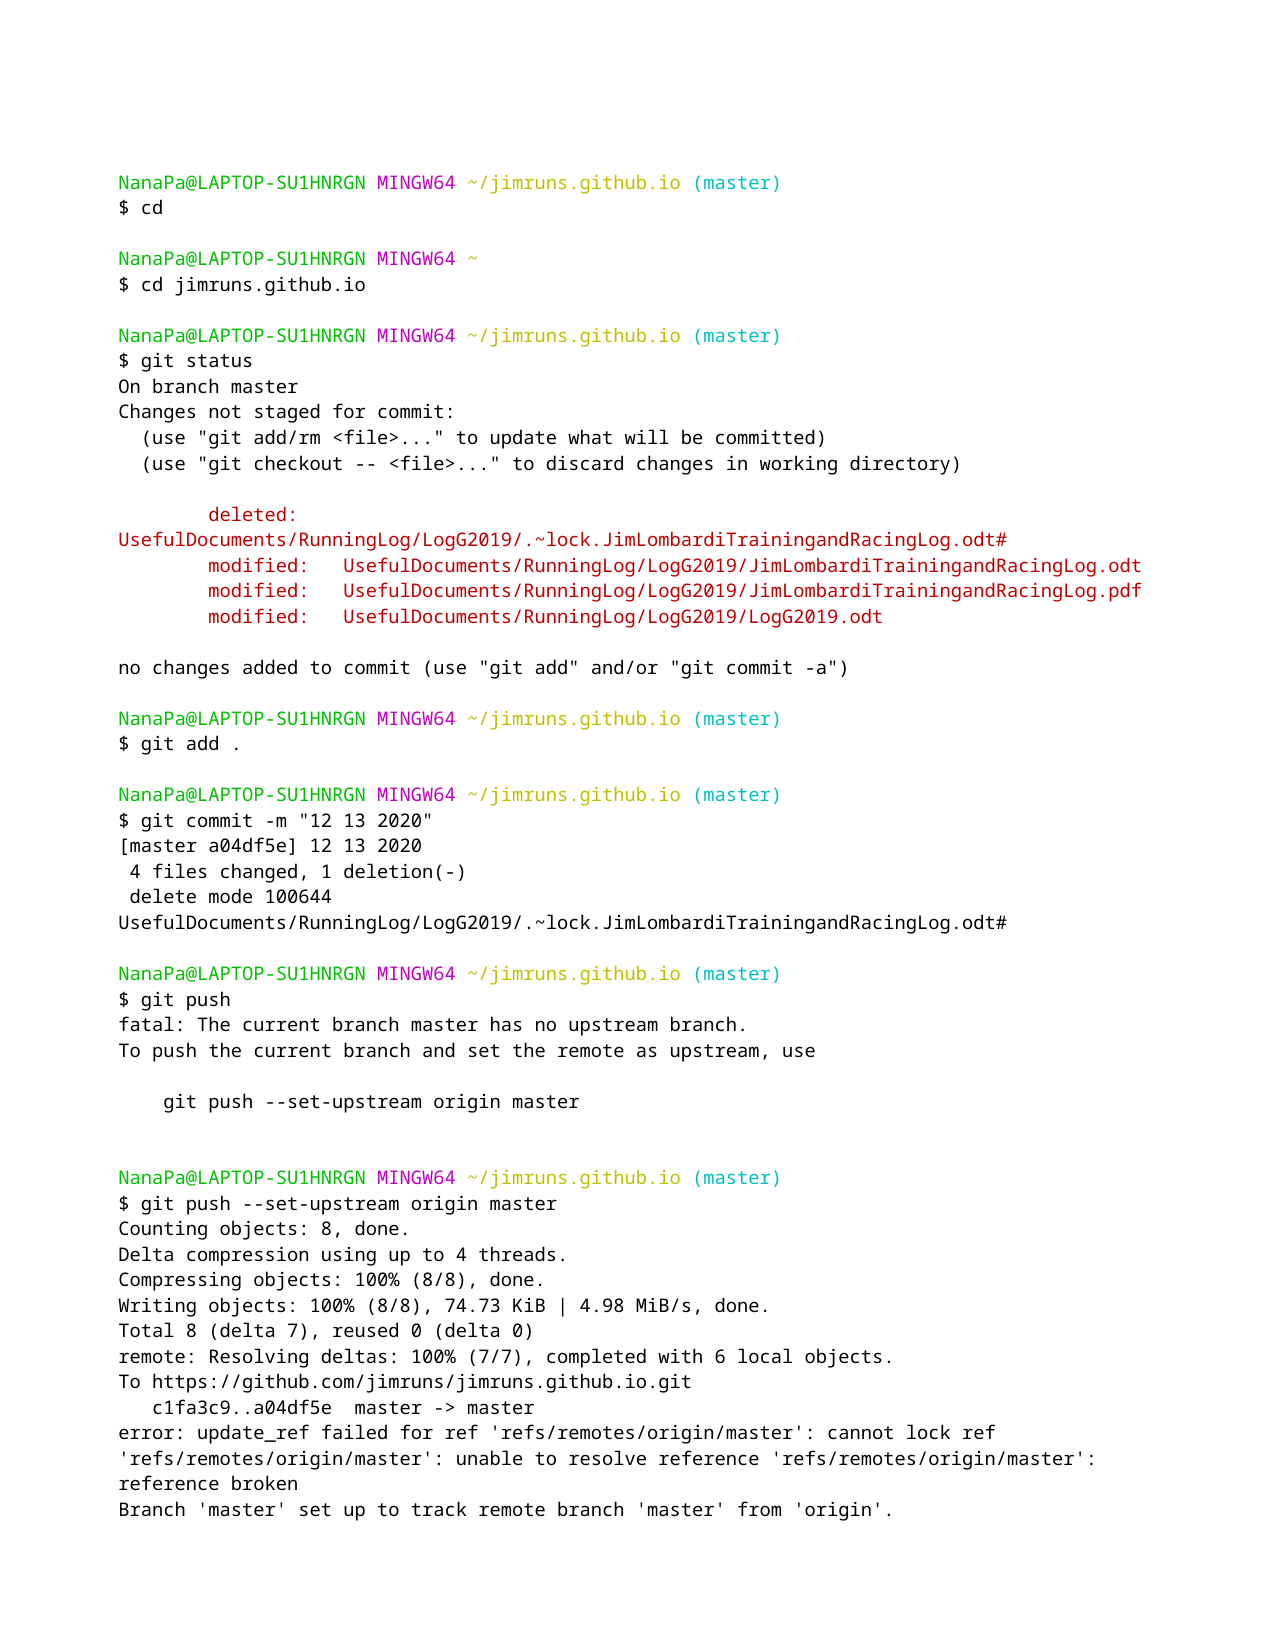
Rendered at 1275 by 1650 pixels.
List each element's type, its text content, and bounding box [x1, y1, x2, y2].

text no changes added to commit (use "git add" and/or "git commit -a") [118, 654, 1157, 679]
text To push the current branch and set the remote as upstream, use [118, 1037, 1157, 1062]
text NanaPa@LAPTOP-SU1HNRGN MINGW64 ~/jimruns.github.io (master) [118, 1164, 1157, 1190]
text $ cd jimruns.github.io [118, 271, 1157, 297]
text NanaPa@LAPTOP-SU1HNRGN MINGW64 ~/jimruns.github.io (master) [118, 782, 1157, 807]
text Compressing objects: 100% (8/8), done. [118, 1267, 1157, 1292]
text error: update_ref failed for ref 'refs/remotes/origin/master': cannot lock ref 'refs/remotes/origin/master': unable to resolve reference 'refs/remotes/origin/master': reference broken [118, 1420, 1157, 1496]
text modified: UsefulDocuments/RunningLog/LogG2019/LogG2019.odt [118, 603, 1157, 628]
text fatal: The current branch master has no upstream branch. [118, 1011, 1157, 1037]
text (use "git checkout -- <file>..." to discard changes in working directory) [118, 450, 1157, 475]
text git push --set-upstream origin master [118, 1088, 1157, 1113]
text Writing objects: 100% (8/8), 74.73 KiB | 4.98 MiB/s, done. [118, 1292, 1157, 1318]
text NanaPa@LAPTOP-SU1HNRGN MINGW64 ~/jimruns.github.io (master) [118, 169, 1157, 195]
text Counting objects: 8, done. [118, 1216, 1157, 1241]
text NanaPa@LAPTOP-SU1HNRGN MINGW64 ~/jimruns.github.io (master) [118, 705, 1157, 731]
text NanaPa@LAPTOP-SU1HNRGN MINGW64 ~ [118, 246, 1157, 271]
text $ git commit -m "12 13 2020" [118, 807, 1157, 833]
text To https://github.com/jimruns/jimruns.github.io.git [118, 1369, 1157, 1394]
text $ cd [118, 195, 1157, 220]
text 4 files changed, 1 deletion(-) [118, 858, 1157, 884]
text [master a04df5e] 12 13 2020 [118, 833, 1157, 858]
text deleted: UsefulDocuments/RunningLog/LogG2019/.~lock.JimLombardiTrainingandRacingLog.odt# [118, 501, 1157, 552]
text modified: UsefulDocuments/RunningLog/LogG2019/JimLombardiTrainingandRacingLog.pdf [118, 577, 1157, 603]
text Changes not staged for commit: [118, 399, 1157, 424]
text NanaPa@LAPTOP-SU1HNRGN MINGW64 ~/jimruns.github.io (master) [118, 322, 1157, 348]
text modified: UsefulDocuments/RunningLog/LogG2019/JimLombardiTrainingandRacingLog.odt [118, 552, 1157, 577]
text delete mode 100644 UsefulDocuments/RunningLog/LogG2019/.~lock.JimLombardiTrainingandRacingLog.odt# [118, 884, 1157, 935]
text c1fa3c9..a04df5e master -> master [118, 1394, 1157, 1420]
text On branch master [118, 373, 1157, 399]
text (use "git add/rm <file>..." to update what will be committed) [118, 424, 1157, 450]
text Delta compression using up to 4 threads. [118, 1241, 1157, 1267]
text $ git add . [118, 731, 1157, 756]
text $ git push [118, 986, 1157, 1011]
text $ git push --set-upstream origin master [118, 1190, 1157, 1216]
text NanaPa@LAPTOP-SU1HNRGN MINGW64 ~/jimruns.github.io (master) [118, 960, 1157, 986]
text Total 8 (delta 7), reused 0 (delta 0) [118, 1318, 1157, 1343]
text remote: Resolving deltas: 100% (7/7), completed with 6 local objects. [118, 1343, 1157, 1369]
text Branch 'master' set up to track remote branch 'master' from 'origin'. [118, 1496, 1157, 1522]
text $ git status [118, 348, 1157, 373]
